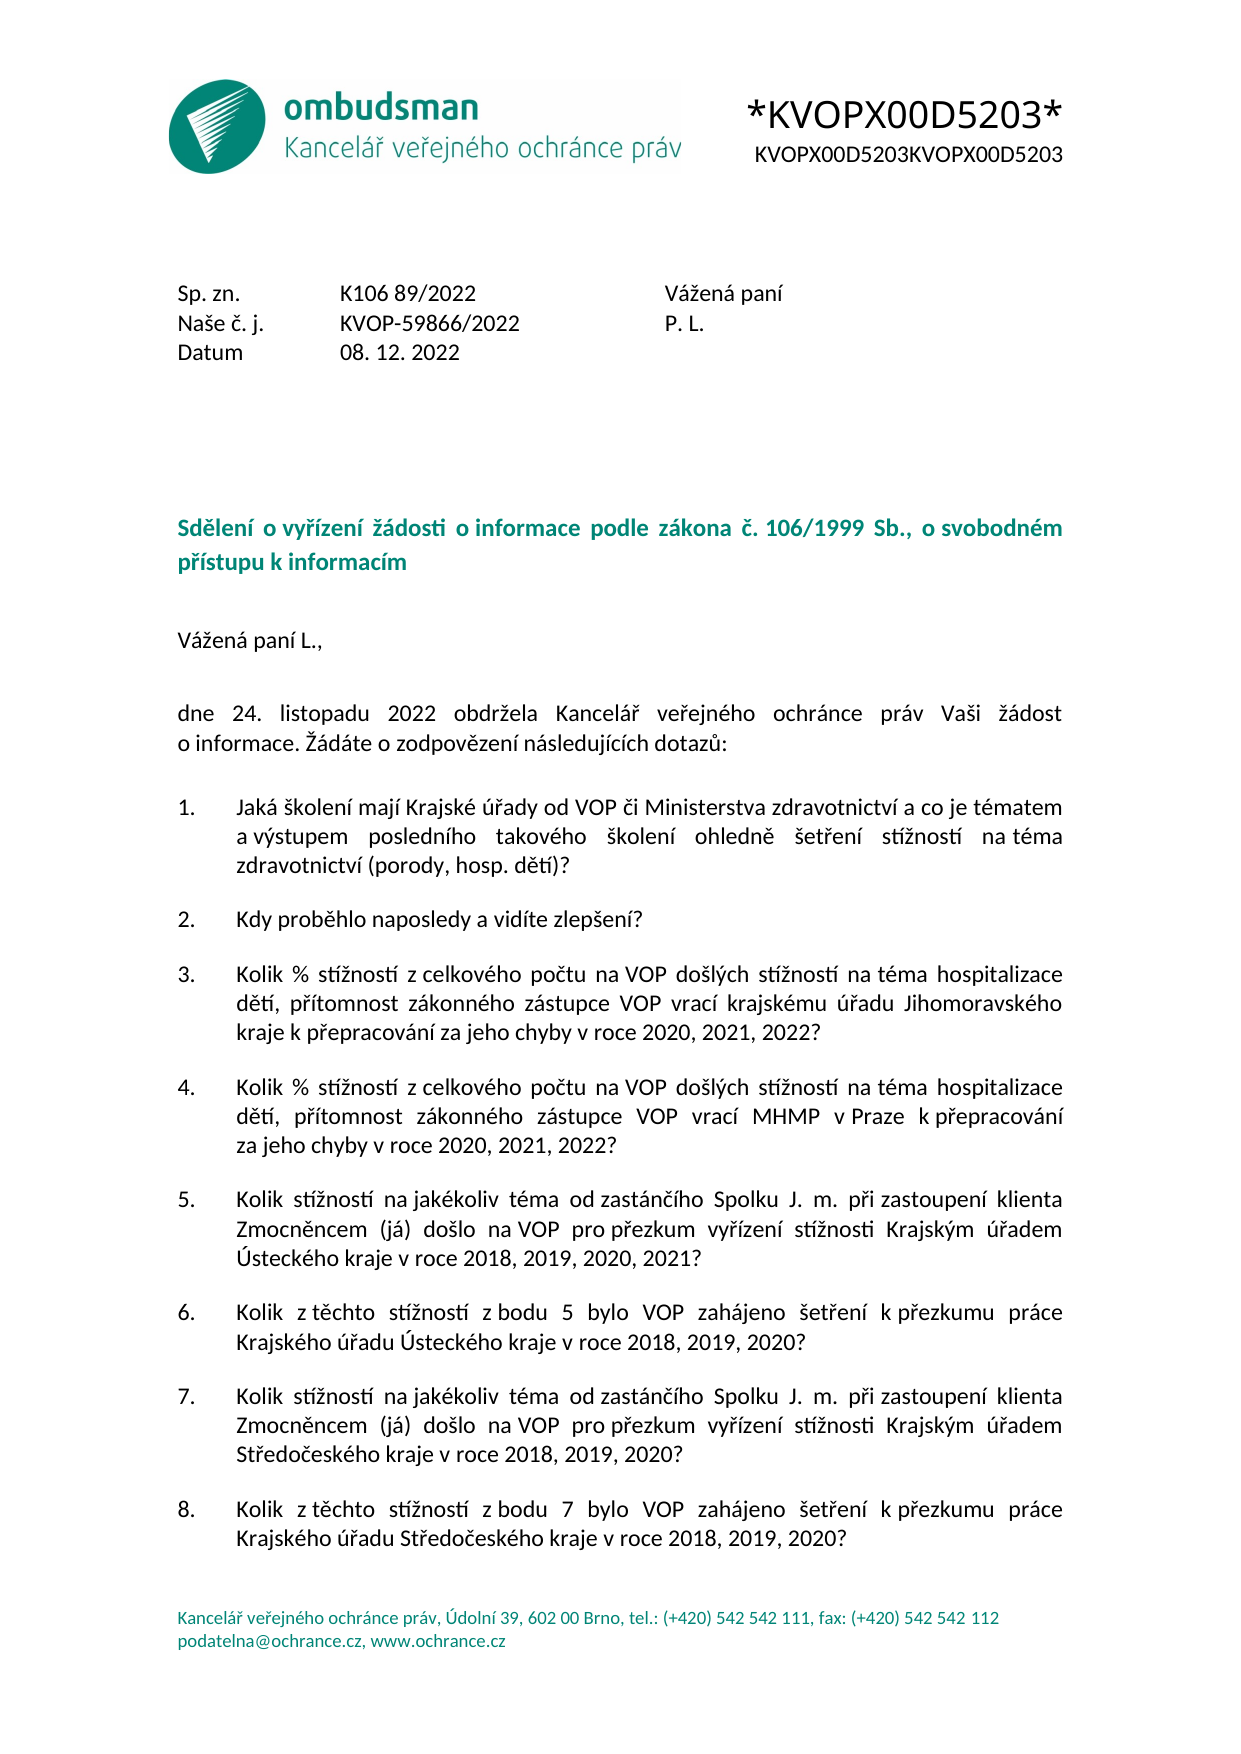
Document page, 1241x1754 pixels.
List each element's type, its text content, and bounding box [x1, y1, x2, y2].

table_header Sp. zn. Naše č. j. Datum [177, 220, 340, 513]
list Kolik z těchto stížností z bodu 5 bylo VOP zahájeno šetření k přezkumu práce Krajského úřadu Ústeckého kraje v roce 2018, 2019, 2020? [177, 1297, 1063, 1356]
list Kolik stížností na jakékoliv téma od zastánčího Spolku J. m. při zastoupení klienta Zmocněncem (já) došlo na VOP pro přezkum vyřízení stížnosti Krajským úřadem Ústeckého kraje v roce 2018, 2019, 2020, 2021? [177, 1184, 1063, 1272]
list Kolik stížností na jakékoliv téma od zastánčího Spolku J. m. při zastoupení klienta Zmocněncem (já) došlo na VOP pro přezkum vyřízení stížnosti Krajským úřadem Středočeského kraje v roce 2018, 2019, 2020? [177, 1381, 1063, 1469]
list Kdy proběhlo naposledy a vidíte zlepšení? [177, 904, 1063, 934]
text dne 24. listopadu 2022 obdržela Kancelář veřejného ochránce práv Vaši žádost o informace. Žádáte o zodpovězení následujících dotazů: [177, 698, 1063, 757]
text Vážená paní L., [177, 626, 1063, 655]
table_header K106 89/2022 KVOP-59866/2022 08. 12. 2022 [340, 220, 664, 513]
list Kolik z těchto stížností z bodu 7 bylo VOP zahájeno šetření k přezkumu práce Krajského úřadu Středočeského kraje v roce 2018, 2019, 2020? [177, 1494, 1063, 1552]
list Kolik % stížností z celkového počtu na VOP došlých stížností na téma hospitalizace dětí, přítomnost zákonného zástupce VOP vrací krajskému úřadu Jihomoravského kraje k přepracování za jeho chyby v roce 2020, 2021, 2022? [177, 959, 1063, 1047]
list Jaká školení mají Krajské úřady od VOP či Ministerstva zdravotnictví a co je tématem a výstupem posledního takového školení ohledně šetření stížností na téma zdravotnictví (porody, hosp. dětí)? [177, 792, 1063, 879]
subtitle Sdělení o vyřízení žádosti o informace podle zákona č. 106/1999 Sb., o svobodném přístupu k informacím [177, 513, 1063, 577]
list Kolik % stížností z celkového počtu na VOP došlých stížností na téma hospitalizace dětí, přítomnost zákonného zástupce VOP vrací MHMP v Praze k přepracování za jeho chyby v roce 2020, 2021, 2022? [177, 1072, 1063, 1159]
table_header Vážená paní P. L. [665, 220, 1085, 513]
